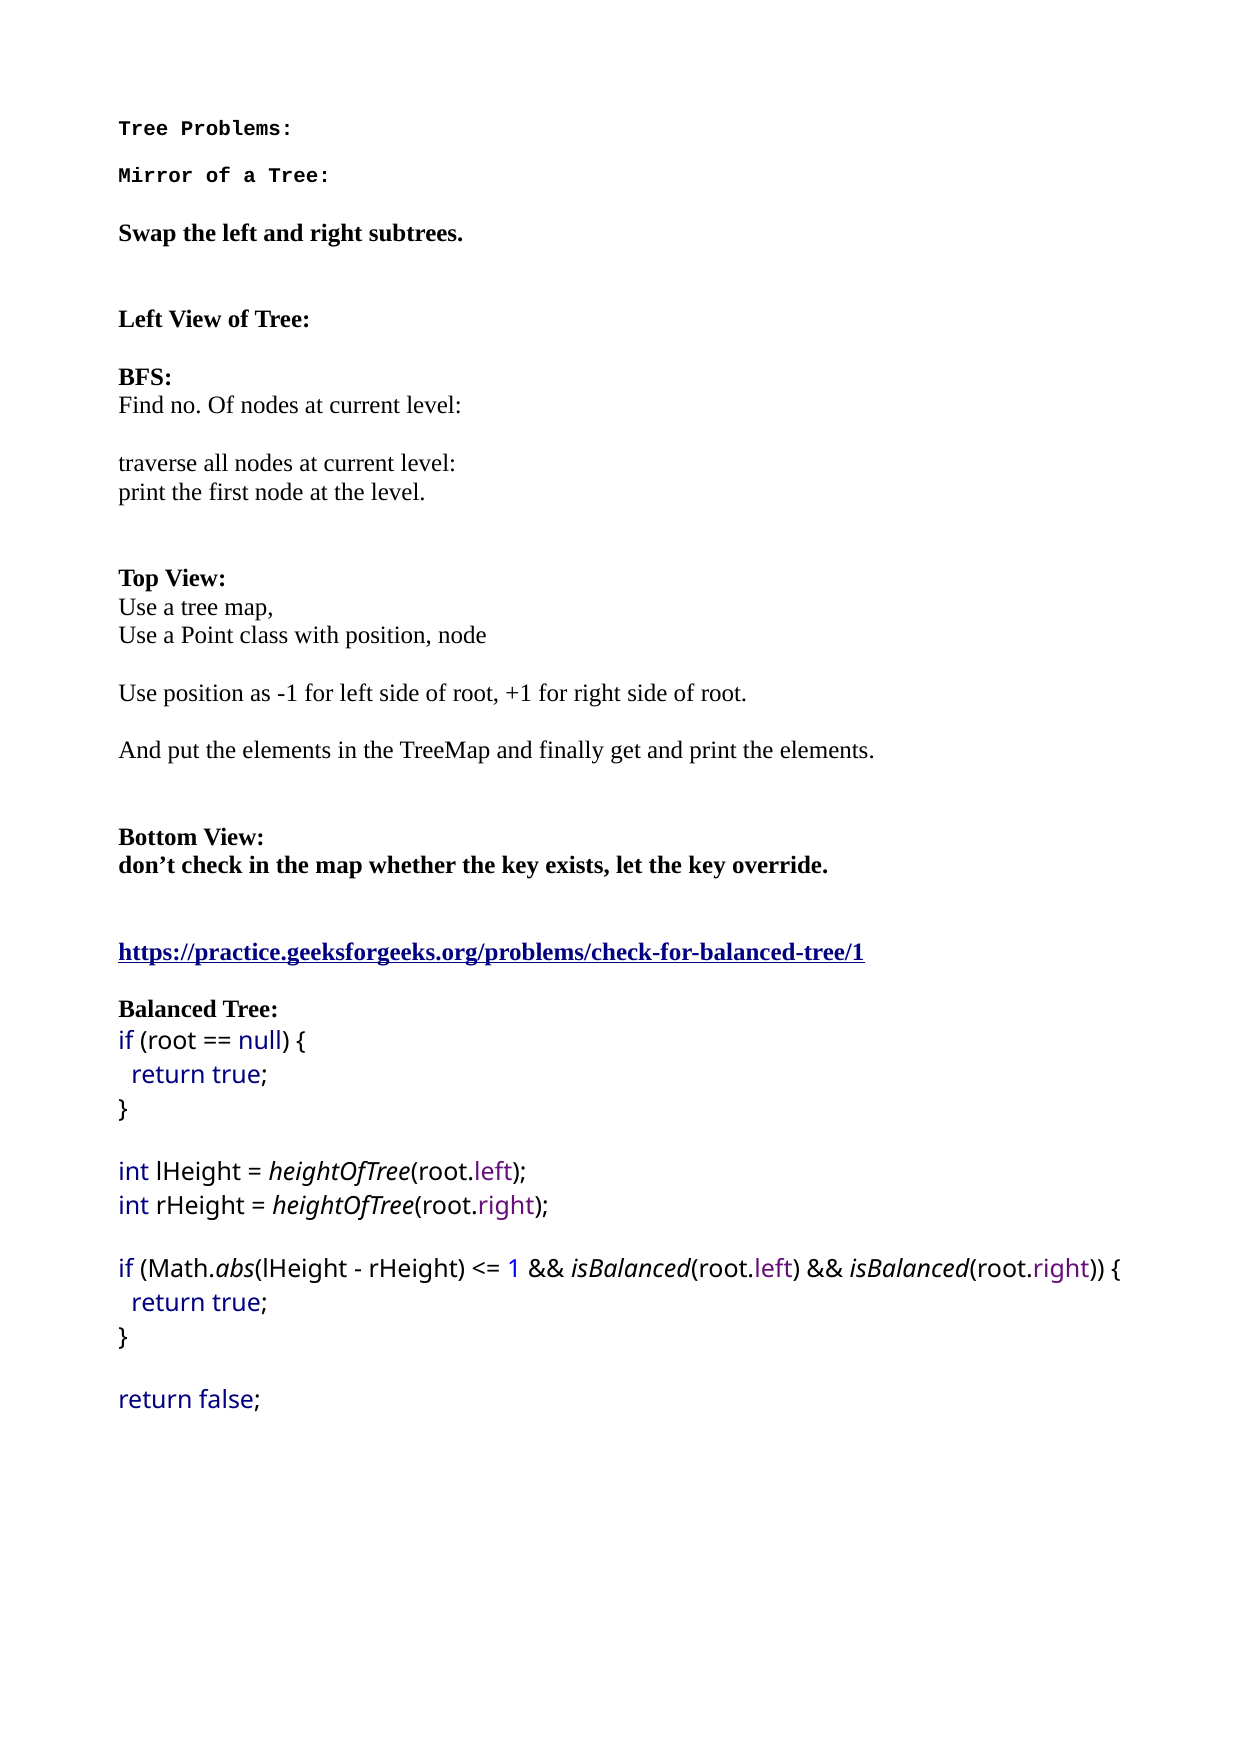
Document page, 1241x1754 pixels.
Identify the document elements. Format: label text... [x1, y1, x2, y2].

text Balanced Tree: [118, 994, 1122, 1023]
text Left View of Tree: [118, 304, 1122, 333]
text And put the elements in the TreeMap and finally get and print the elements. [118, 735, 1122, 764]
text Find no. Of nodes at current level: [118, 390, 1122, 419]
text Use position as -1 for left side of root, +1 for right side of root. [118, 678, 1122, 707]
text if (root == null) { return true; } int lHeight = heightOfTree(root.left); int rHeight = heightOfTree(root.right); if (Math.abs(lHeight - rHeight) <= 1 && isBalanced(root.left) && isBalanced(root.right)) { return true; } return false; [118, 1023, 1122, 1416]
text Use a tree map, [118, 592, 1122, 620]
text BFS: [118, 362, 1122, 390]
text print the first node at the level. [118, 477, 1122, 505]
text traverse all nodes at current level: [118, 448, 1122, 477]
text Mirror of a Tree: [118, 165, 1122, 189]
text Use a Point class with position, node [118, 620, 1122, 649]
text Tree Problems: [118, 118, 1122, 142]
text don’t check in the map whether the key exists, let the key override. [118, 850, 1122, 879]
text Bottom View: [118, 822, 1122, 850]
text https://practice.geeksforgeeks.org/problems/check-for-balanced-tree/1 [118, 937, 1122, 965]
text Swap the left and right subtrees. [118, 218, 1122, 247]
text Top View: [118, 563, 1122, 592]
